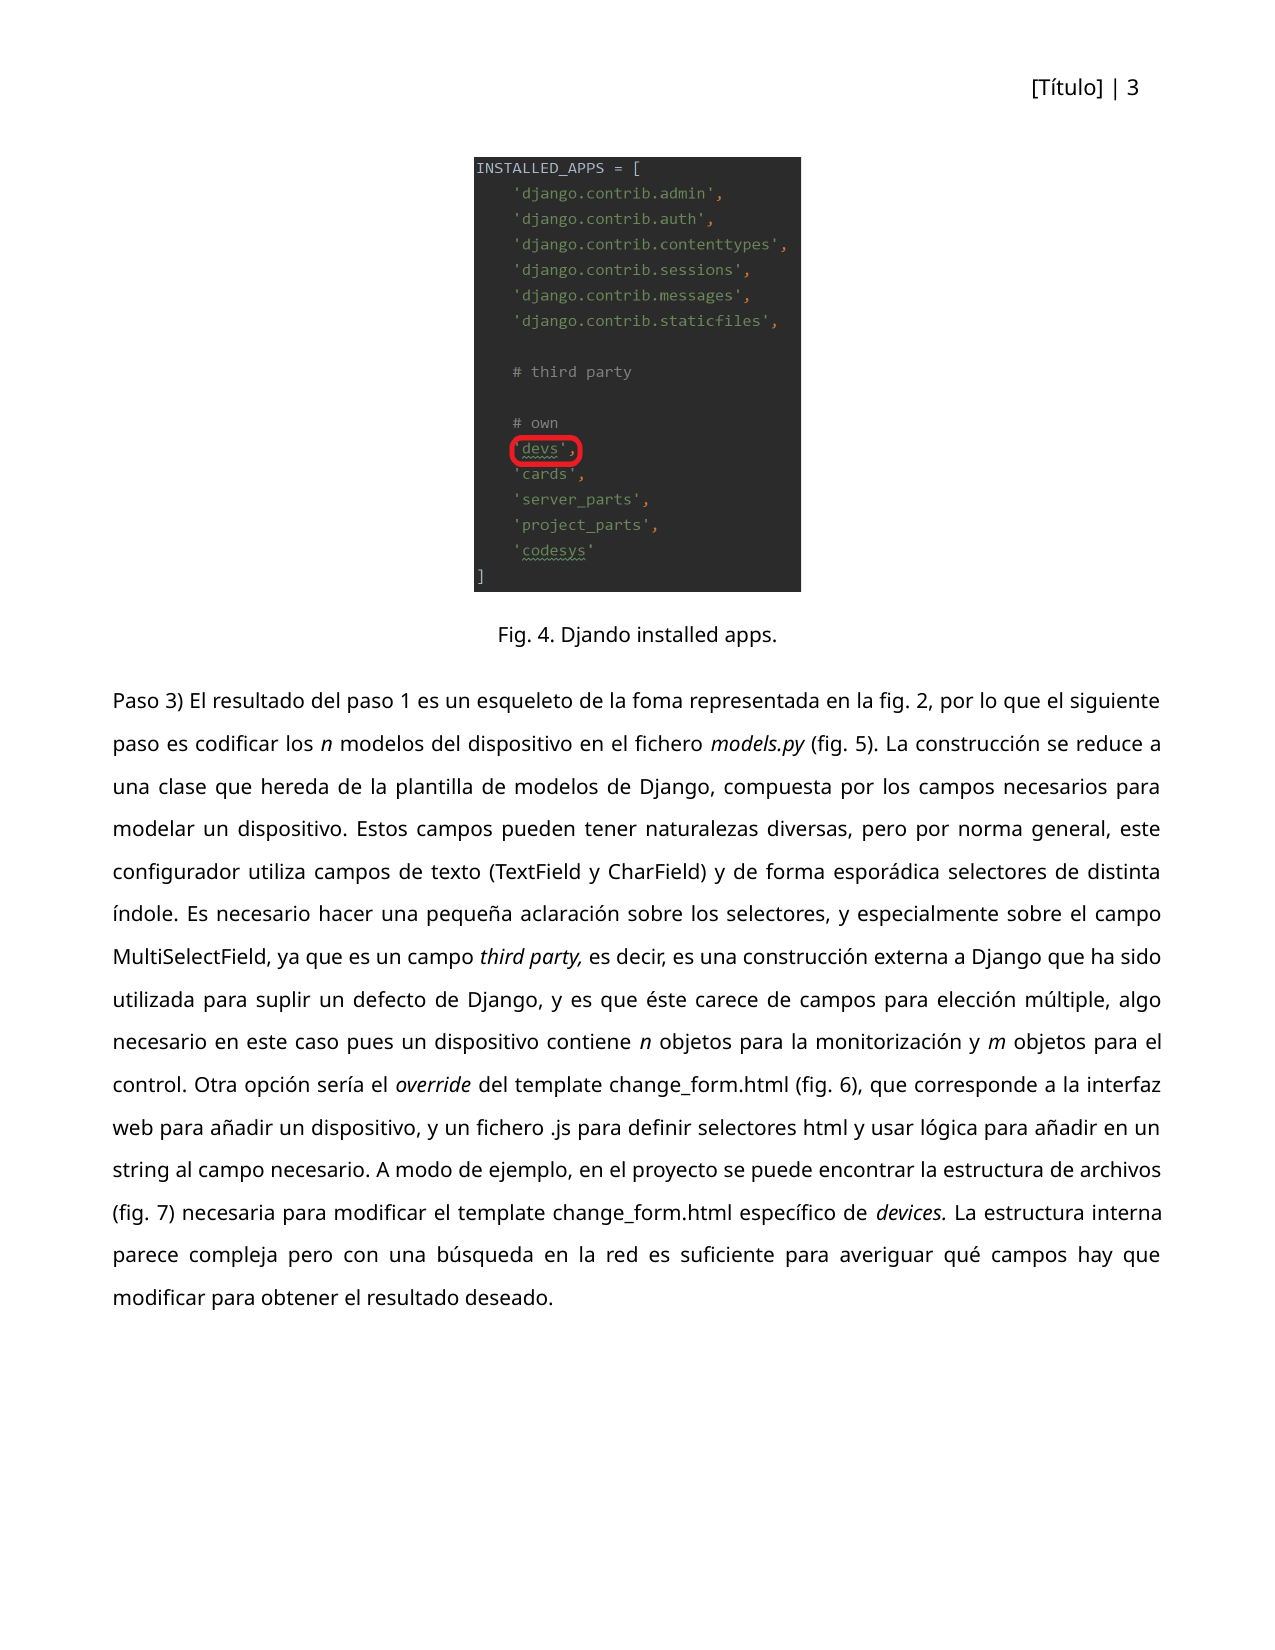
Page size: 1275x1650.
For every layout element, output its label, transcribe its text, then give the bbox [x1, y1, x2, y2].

text Fig. 4. Djando installed apps. [112, 620, 1162, 649]
text Paso 3) El resultado del paso 1 es un esqueleto de la foma representada en la fig. 2, por lo que el siguiente paso es codificar los n modelos del dispositivo en el fichero models.py (fig. 5). La construcción se reduce a una clase que hereda de la plantilla de modelos de Django, compuesta por los campos necesarios para modelar un dispositivo. Estos campos pueden tener naturalezas diversas, pero por norma general, este configurador utiliza campos de texto (TextField y CharField) y de forma esporádica selectores de distinta índole. Es necesario hacer una pequeña aclaración sobre los selectores, y especialmente sobre el campo MultiSelectField, ya que es un campo third party, es decir, es una construcción externa a Django que ha sido utilizada para suplir un defecto de Django, y es que éste carece de campos para elección múltiple, algo necesario en este caso pues un dispositivo contiene n objetos para la monitorización y m objetos para el control. Otra opción sería el override del template change_form.html (fig. 6), que corresponde a la interfaz web para añadir un dispositivo, y un fichero .js para definir selectores html y usar lógica para añadir en un string al campo necesario. A modo de ejemplo, en el proyecto se puede encontrar la estructura de archivos (fig. 7) necesaria para modificar el template change_form.html específico de devices. La estructura interna parece compleja pero con una búsqueda en la red es suficiente para averiguar qué campos hay que modificar para obtener el resultado deseado. [112, 687, 1162, 1311]
picture [474, 157, 802, 592]
